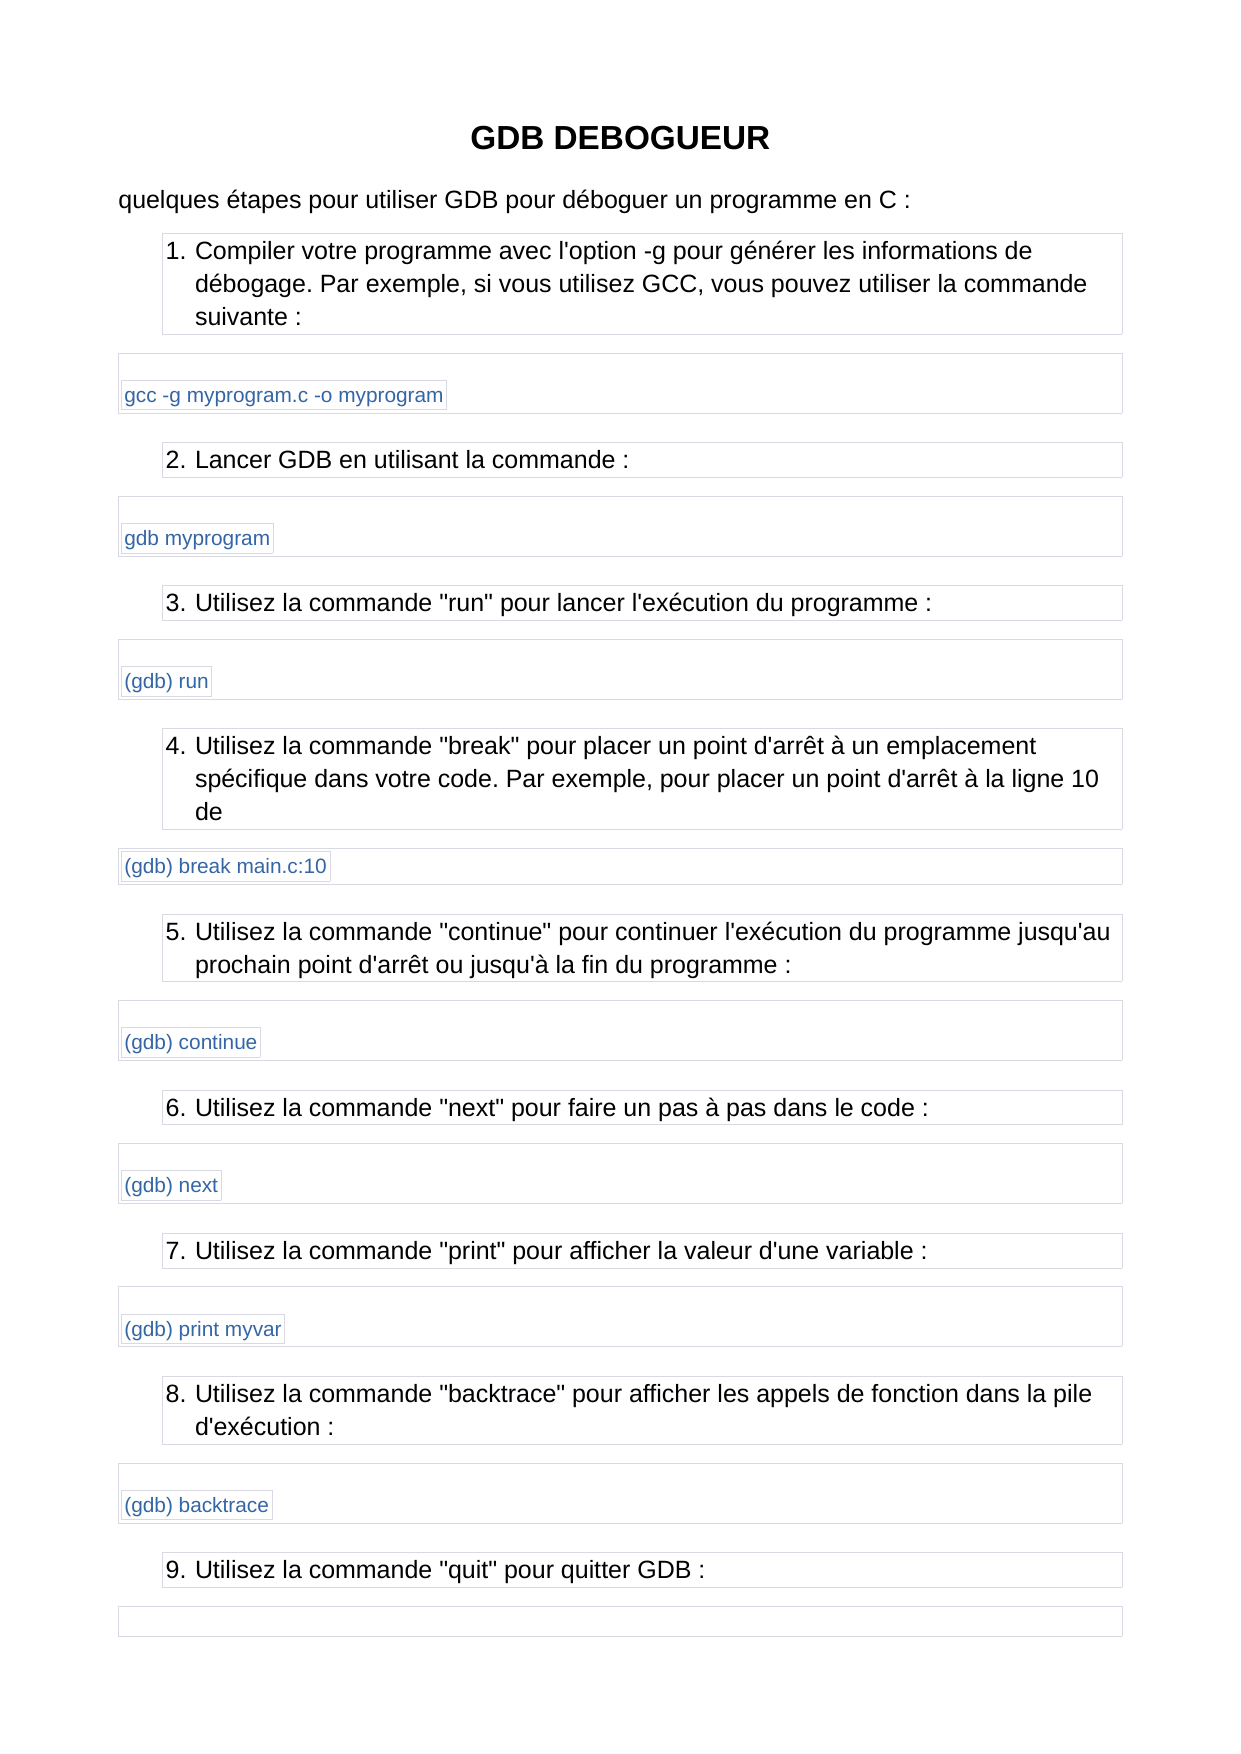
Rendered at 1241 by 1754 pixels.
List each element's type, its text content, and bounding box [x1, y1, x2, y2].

text gdb myprogram [119, 520, 1122, 556]
text GDB DEBOGUEUR [118, 118, 1122, 157]
list Utilisez la commande "print" pour afficher la valeur d'une variable : [163, 1234, 1122, 1268]
text (gdb) continue [119, 1024, 1122, 1060]
text (gdb) backtrace [119, 1487, 1122, 1523]
list Utilisez la commande "run" pour lancer l'exécution du programme : [163, 586, 1122, 620]
list Utilisez la commande "backtrace" pour afficher les appels de fonction dans la pile d'exécution : [163, 1377, 1122, 1444]
text (gdb) run [119, 663, 1122, 699]
text (gdb) next [119, 1167, 1122, 1203]
text gcc -g myprogram.c -o myprogram [119, 377, 1122, 413]
list Utilisez la commande "break" pour placer un point d'arrêt à un emplacement spécifique dans votre code. Par exemple, pour placer un point d'arrêt à la ligne 10 de [163, 729, 1122, 829]
list Utilisez la commande "quit" pour quitter GDB : [163, 1553, 1122, 1587]
text quelques étapes pour utiliser GDB pour déboguer un programme en C : [118, 185, 1122, 214]
text (gdb) print myvar [119, 1310, 1122, 1346]
list Utilisez la commande "next" pour faire un pas à pas dans le code : [163, 1091, 1122, 1124]
list Utilisez la commande "continue" pour continuer l'exécution du programme jusqu'au prochain point d'arrêt ou jusqu'à la fin du programme : [163, 915, 1122, 981]
list Lancer GDB en utilisant la commande : [163, 443, 1122, 477]
text (gdb) break main.c:10 [119, 849, 1122, 884]
list Compiler votre programme avec l'option -g pour générer les informations de débogage. Par exemple, si vous utilisez GCC, vous pouvez utiliser la commande suivante : [163, 234, 1122, 334]
